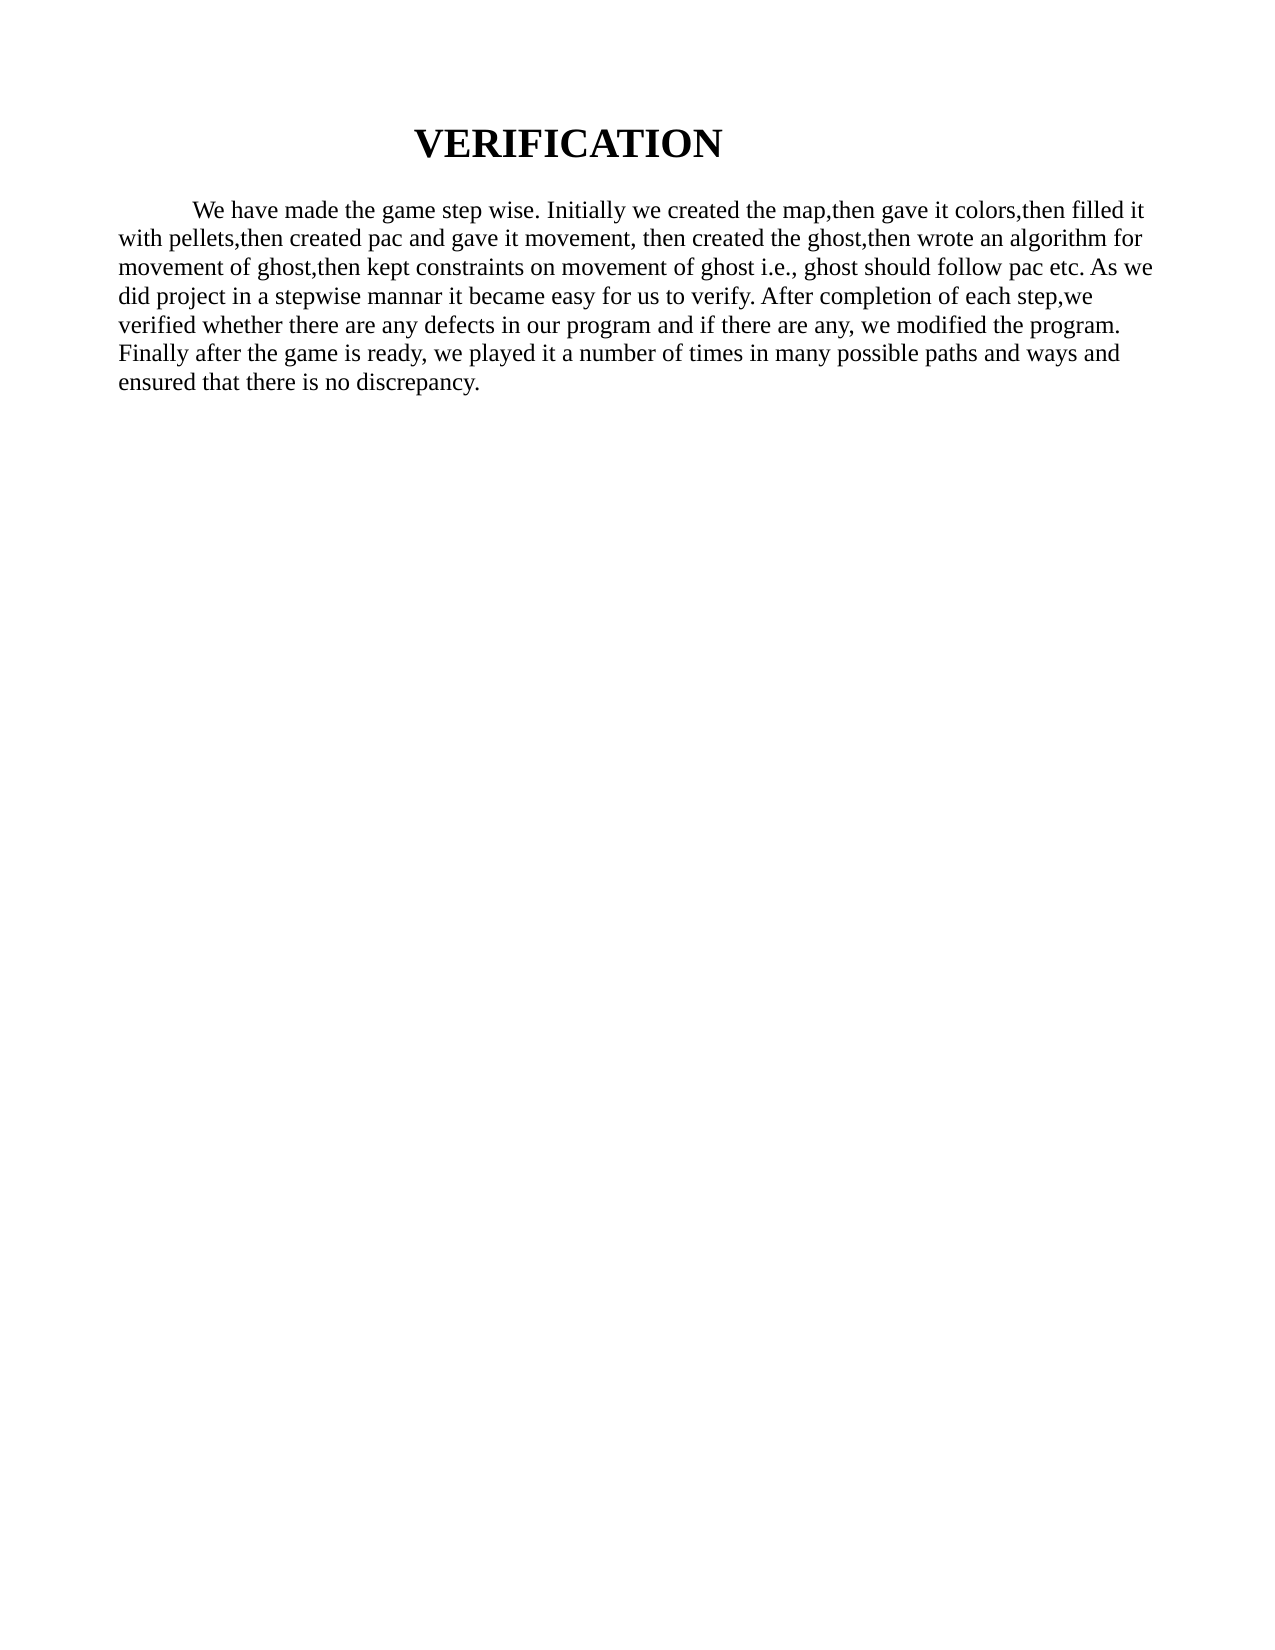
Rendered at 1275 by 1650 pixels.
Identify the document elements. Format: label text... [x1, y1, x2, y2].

text We have made the game step wise. Initially we created the map,then gave it colors,then filled it with pellets,then created pac and gave it movement, then created the ghost,then wrote an algorithm for movement of ghost,then kept constraints on movement of ghost i.e., ghost should follow pac etc. As we did project in a stepwise mannar it became easy for us to verify. After completion of each step,we verified whether there are any defects in our program and if there are any, we modified the program. Finally after the game is ready, we played it a number of times in many possible paths and ways and ensured that there is no discrepancy. [118, 195, 1157, 396]
text VERIFICATION [118, 118, 1157, 166]
